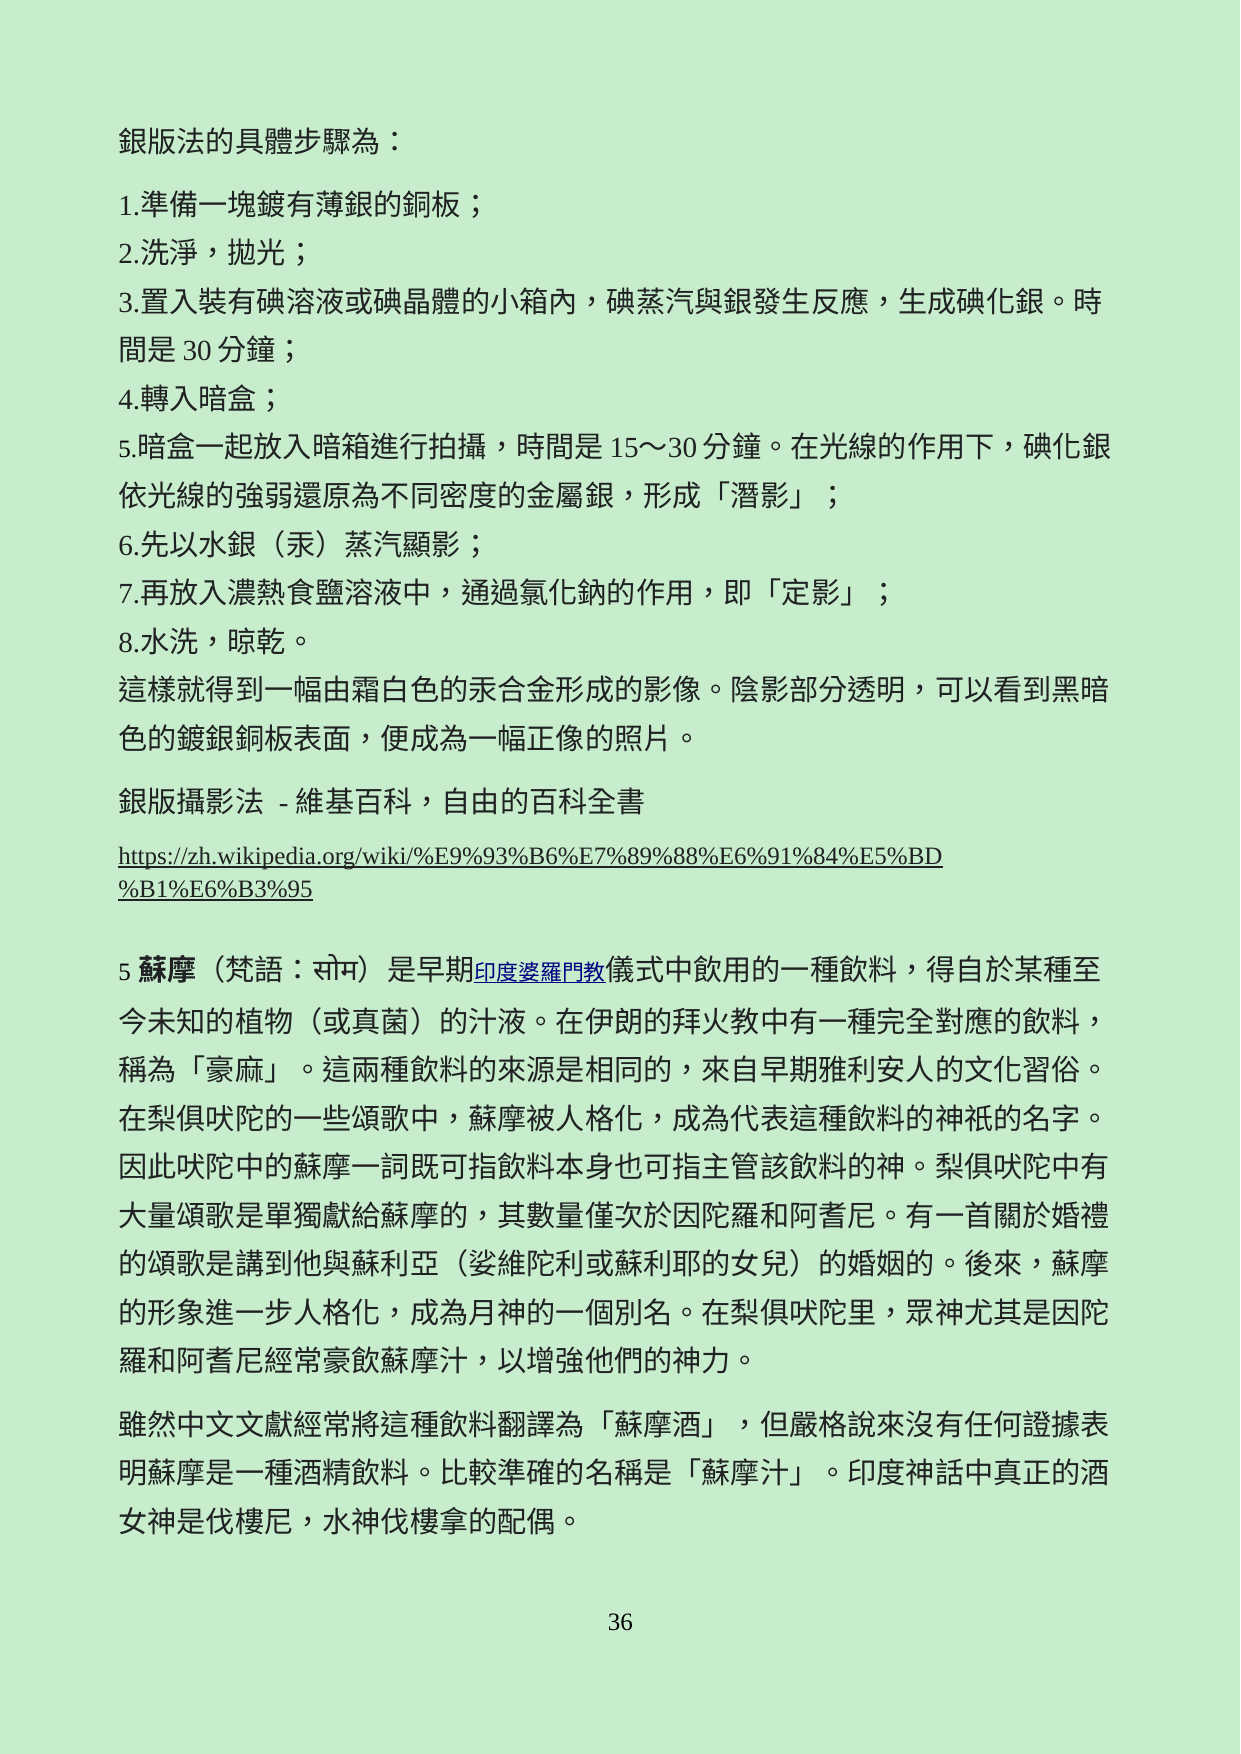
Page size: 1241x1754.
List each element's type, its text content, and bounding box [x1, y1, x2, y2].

text 銀版攝影法 - 維基百科，自由的百科全書 [118, 778, 1122, 821]
list 暗盒一起放入暗箱進行拍攝，時間是15～30分鐘。在光線的作用下，碘化銀依光線的強弱還原為不同密度的金屬銀，形成「潛影」； [118, 424, 1122, 515]
list 再放入濃熱食鹽溶液中，通過氯化鈉的作用，即「定影」； [118, 569, 1122, 612]
text 銀版法的具體步驟為： [118, 118, 1122, 160]
list 先以水銀（汞）蒸汽顯影； [118, 521, 1122, 563]
text 這樣就得到一幅由霜白色的汞合金形成的影像。陰影部分透明，可以看到黑暗色的鍍銀銅板表面，便成為一幅正像的照片。 [118, 667, 1122, 757]
text 蘇摩（梵語：सोम）是早期印度婆羅門教儀式中飲用的一種飲料，得自於某種至今未知的植物（或真菌）的汁液。在伊朗的拜火教中有一種完全對應的飲料，稱為「豪麻」。這兩種飲料的來源是相同的，來自早期雅利安人的文化習俗。在梨俱吠陀的一些頌歌中，蘇摩被人格化，成為代表這種飲料的神祇的名字。因此吠陀中的蘇摩一詞既可指飲料本身也可指主管該飲料的神。梨俱吠陀中有大量頌歌是單獨獻給蘇摩的，其數量僅次於因陀羅和阿耆尼。有一首關於婚禮的頌歌是講到他與蘇利亞（娑維陀利或蘇利耶的女兒）的婚姻的。後來，蘇摩的形象進一步人格化，成為月神的一個別名。在梨俱吠陀里，眾神尤其是因陀羅和阿耆尼經常豪飲蘇摩汁，以增強他們的神力。 [118, 946, 1122, 1380]
text 雖然中文文獻經常將這種飲料翻譯為「蘇摩酒」，但嚴格說來沒有任何證據表明蘇摩是一種酒精飲料。比較準確的名稱是「蘇摩汁」。印度神話中真正的酒女神是伐樓尼，水神伐樓拿的配偶。 [118, 1401, 1122, 1540]
list 準備一塊鍍有薄銀的銅板； [118, 181, 1122, 223]
list 轉入暗盒； [118, 375, 1122, 418]
list 置入裝有碘溶液或碘晶體的小箱內，碘蒸汽與銀發生反應，生成碘化銀。時間是30分鐘； [118, 278, 1122, 369]
text https://zh.wikipedia.org/wiki/%E9%93%B6%E7%89%88%E6%91%84%E5%BD%B1%E6%B3%95 [118, 841, 1122, 903]
list 水洗，晾乾。 [118, 618, 1122, 660]
list 洗淨，拋光； [118, 230, 1122, 272]
